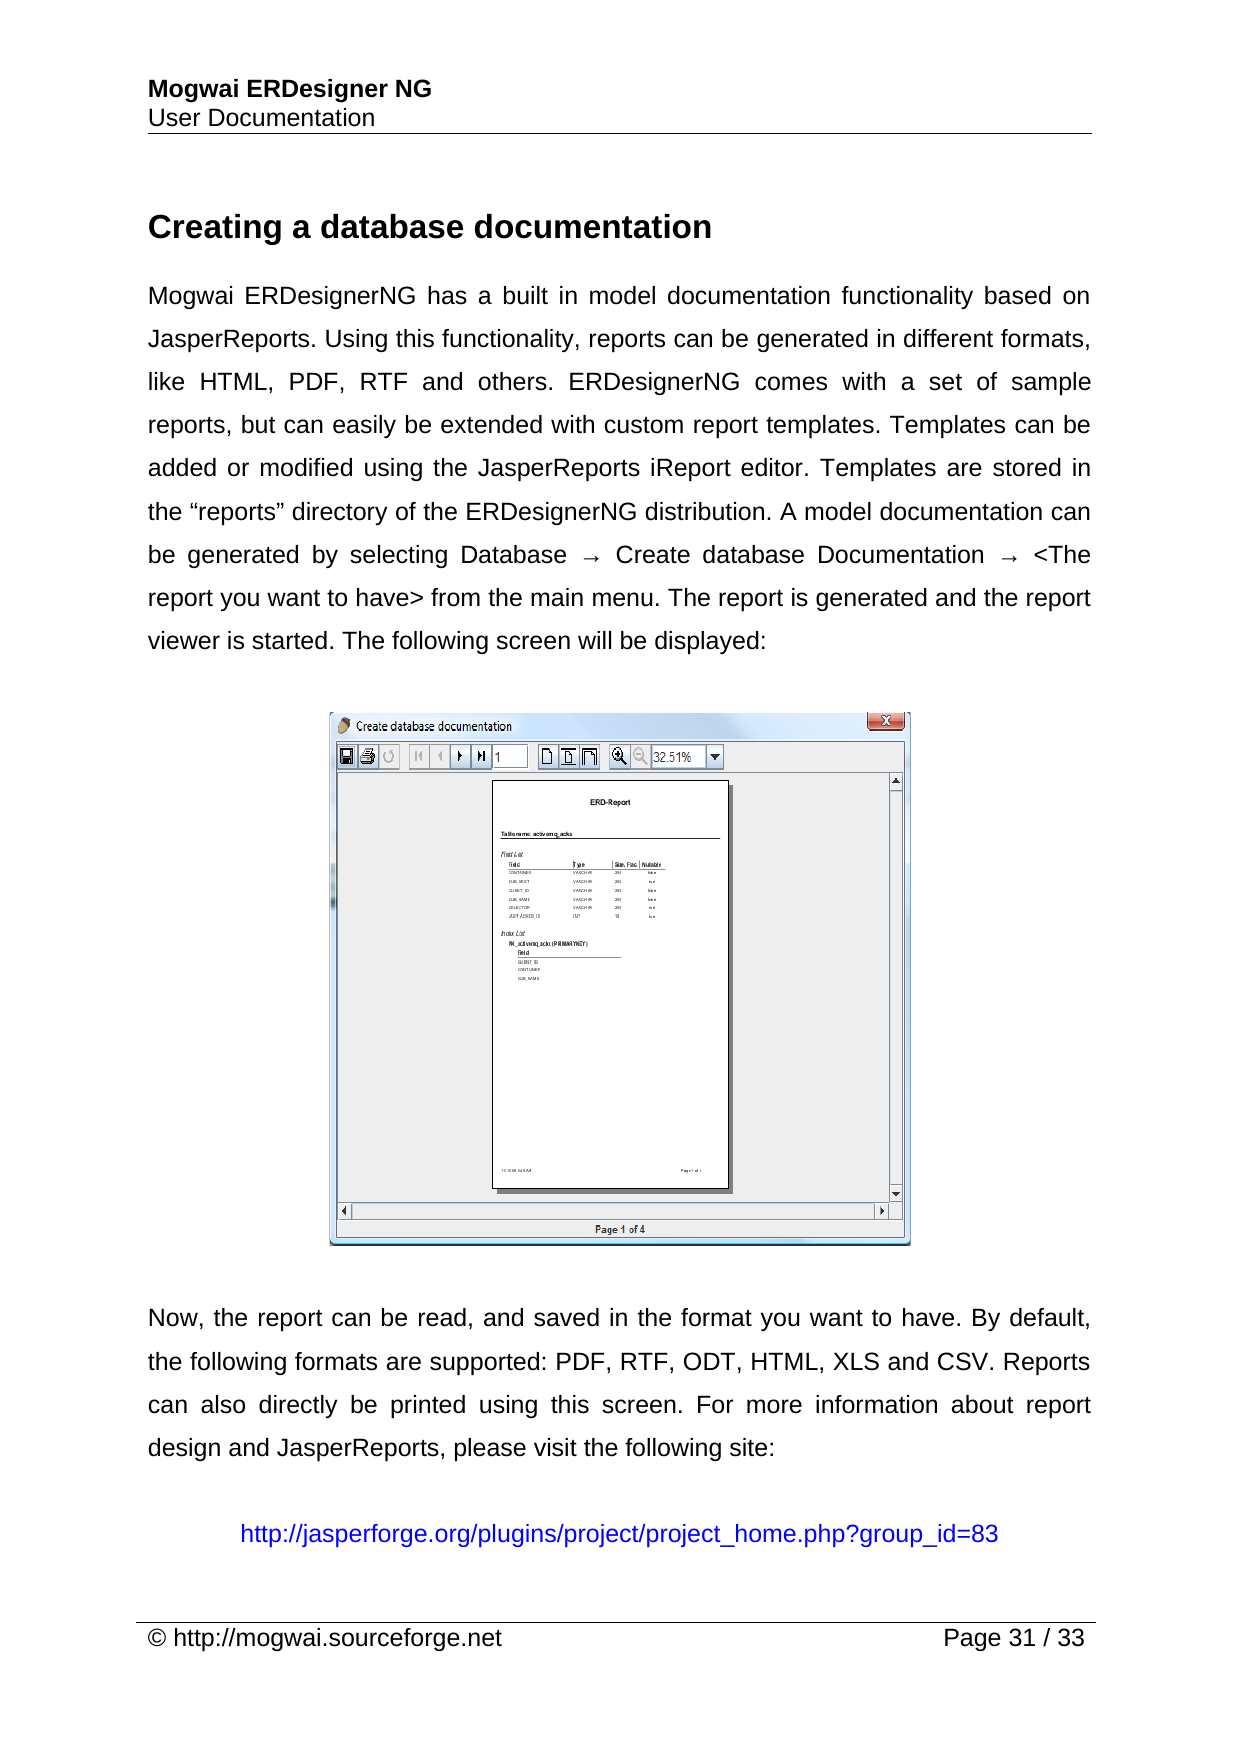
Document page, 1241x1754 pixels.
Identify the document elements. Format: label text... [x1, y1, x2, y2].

text Mogwai ERDesignerNG has a built in model documentation functionality based on JasperReports. Using this functionality, reports can be generated in different formats, like HTML, PDF, RTF and others. ERDesignerNG comes with a set of sample reports, but can easily be extended with custom report templates. Templates can be added or modified using the JasperReports iReport editor. Templates are stored in the “reports” directory of the ERDesignerNG distribution. A model documentation can be generated by selecting Database → Create database Documentation → <The report you want to have> from the main menu. The report is generated and the report viewer is started. The following screen will be displayed: [148, 281, 1092, 654]
subtitle Creating a database documentation [148, 207, 1092, 246]
text http://jasperforge.org/plugins/project/project_home.php?group_id=83 [148, 1519, 1092, 1548]
text Now, the report can be read, and saved in the format you want to have. By default, the following formats are supported: PDF, RTF, ODT, HTML, XLS and CSV. Reports can also directly be printed using this screen. For more information about report design and JasperReports, please visit the following site: [148, 1303, 1092, 1462]
picture [329, 712, 911, 1246]
